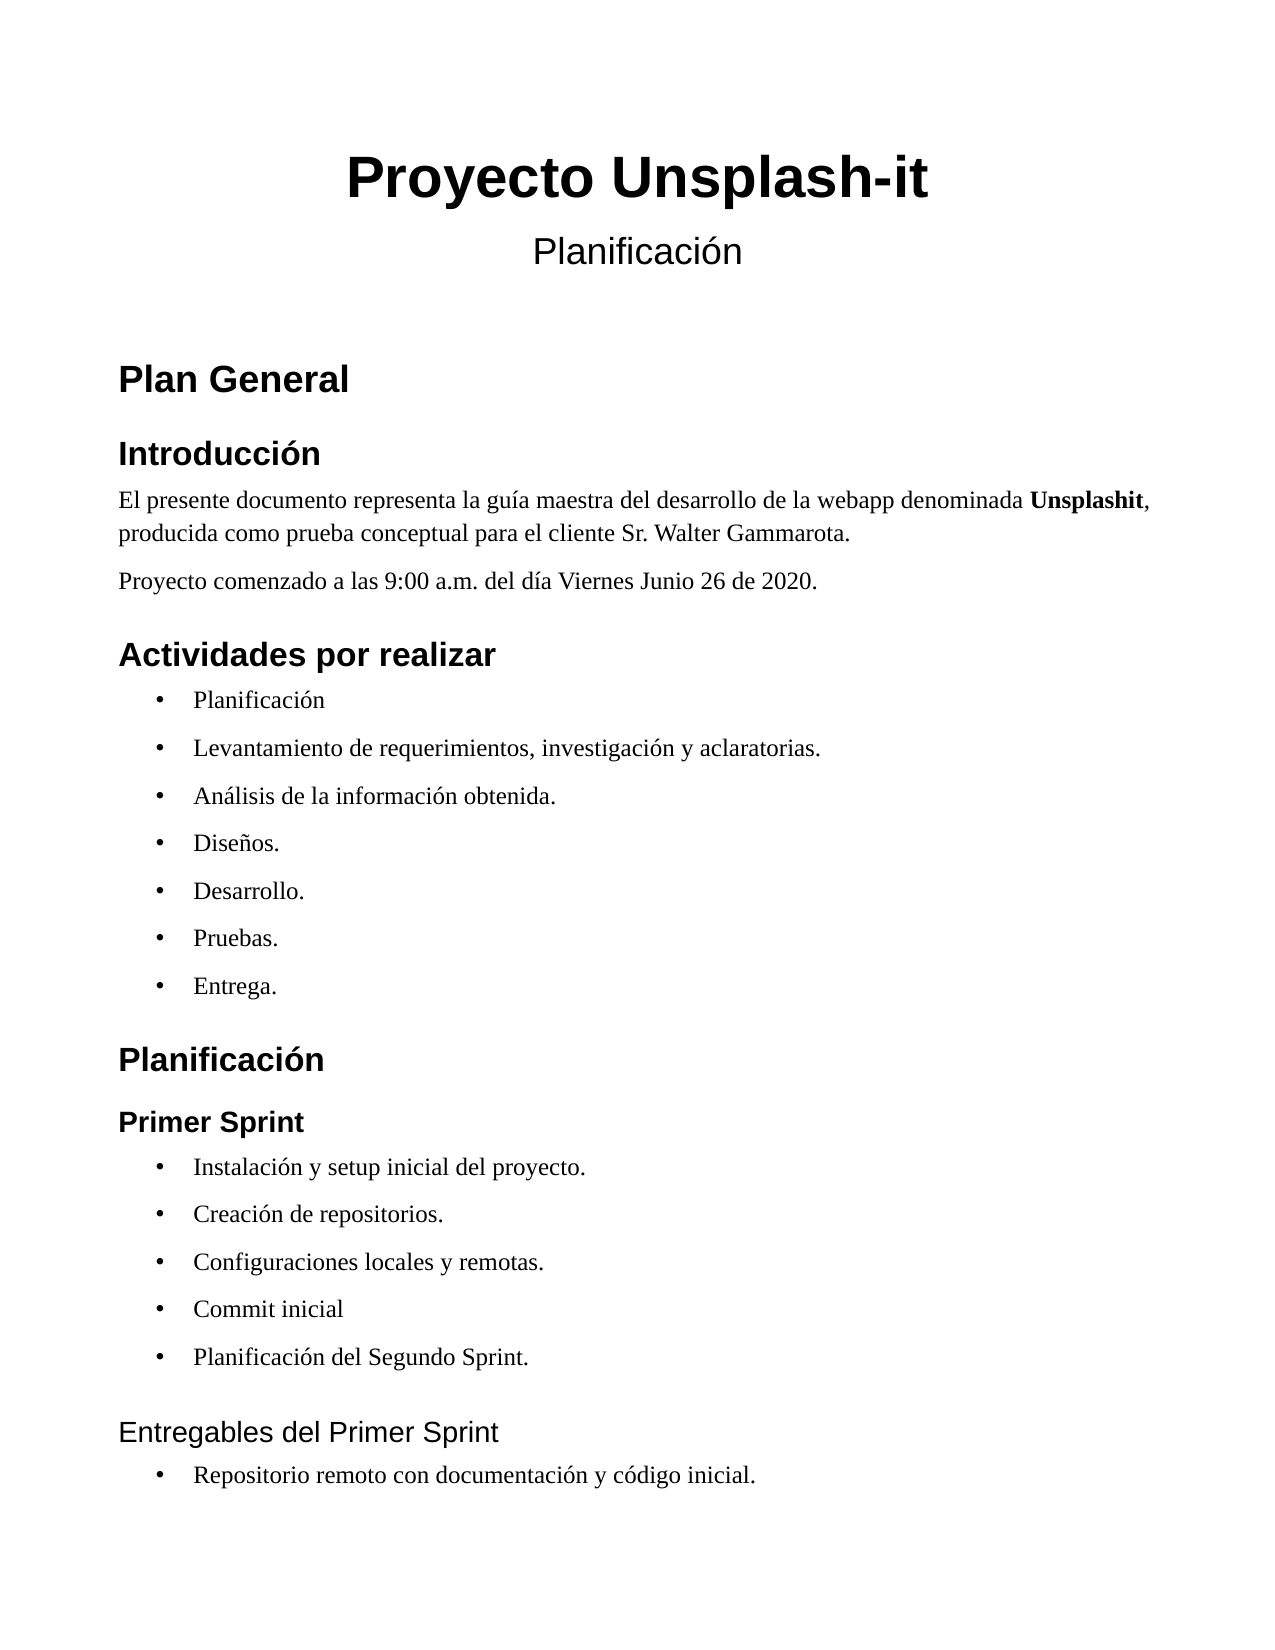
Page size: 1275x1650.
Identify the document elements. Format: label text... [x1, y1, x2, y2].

title Proyecto Unsplash-it [118, 143, 1157, 210]
list Análisis de la información obtenida. [156, 781, 1157, 809]
subtitle Planificación [118, 1039, 1157, 1078]
list Instalación y setup inicial del proyecto. [156, 1152, 1157, 1180]
subtitle Entregables del Primer Sprint [118, 1414, 1157, 1448]
subtitle Plan General [118, 357, 1157, 401]
subtitle Primer Sprint [118, 1105, 1157, 1139]
list Creación de repositorios. [156, 1199, 1157, 1228]
list Commit inicial [156, 1294, 1157, 1323]
list Desarrollo. [156, 876, 1157, 905]
list Pruebas. [156, 923, 1157, 952]
list Levantamiento de requerimientos, investigación y aclaratorias. [156, 733, 1157, 762]
list Planificación del Segundo Sprint. [156, 1342, 1157, 1371]
subtitle Actividades por realizar [118, 634, 1157, 673]
list Configuraciones locales y remotas. [156, 1247, 1157, 1276]
list Repositorio remoto con documentación y código inicial. [156, 1461, 1157, 1489]
subtitle Introducción [118, 434, 1157, 473]
subtitle Planificación [118, 229, 1157, 272]
list Entrega. [156, 971, 1157, 1000]
list Diseños. [156, 828, 1157, 857]
text Proyecto comenzado a las 9:00 a.m. del día Viernes Junio 26 de 2020. [118, 566, 1157, 595]
list Planificación [156, 686, 1157, 714]
text El presente documento representa la guía maestra del desarrollo de la webapp denominada Unsplashit, producida como prueba conceptual para el cliente Sr. Walter Gammarota. [118, 485, 1157, 547]
